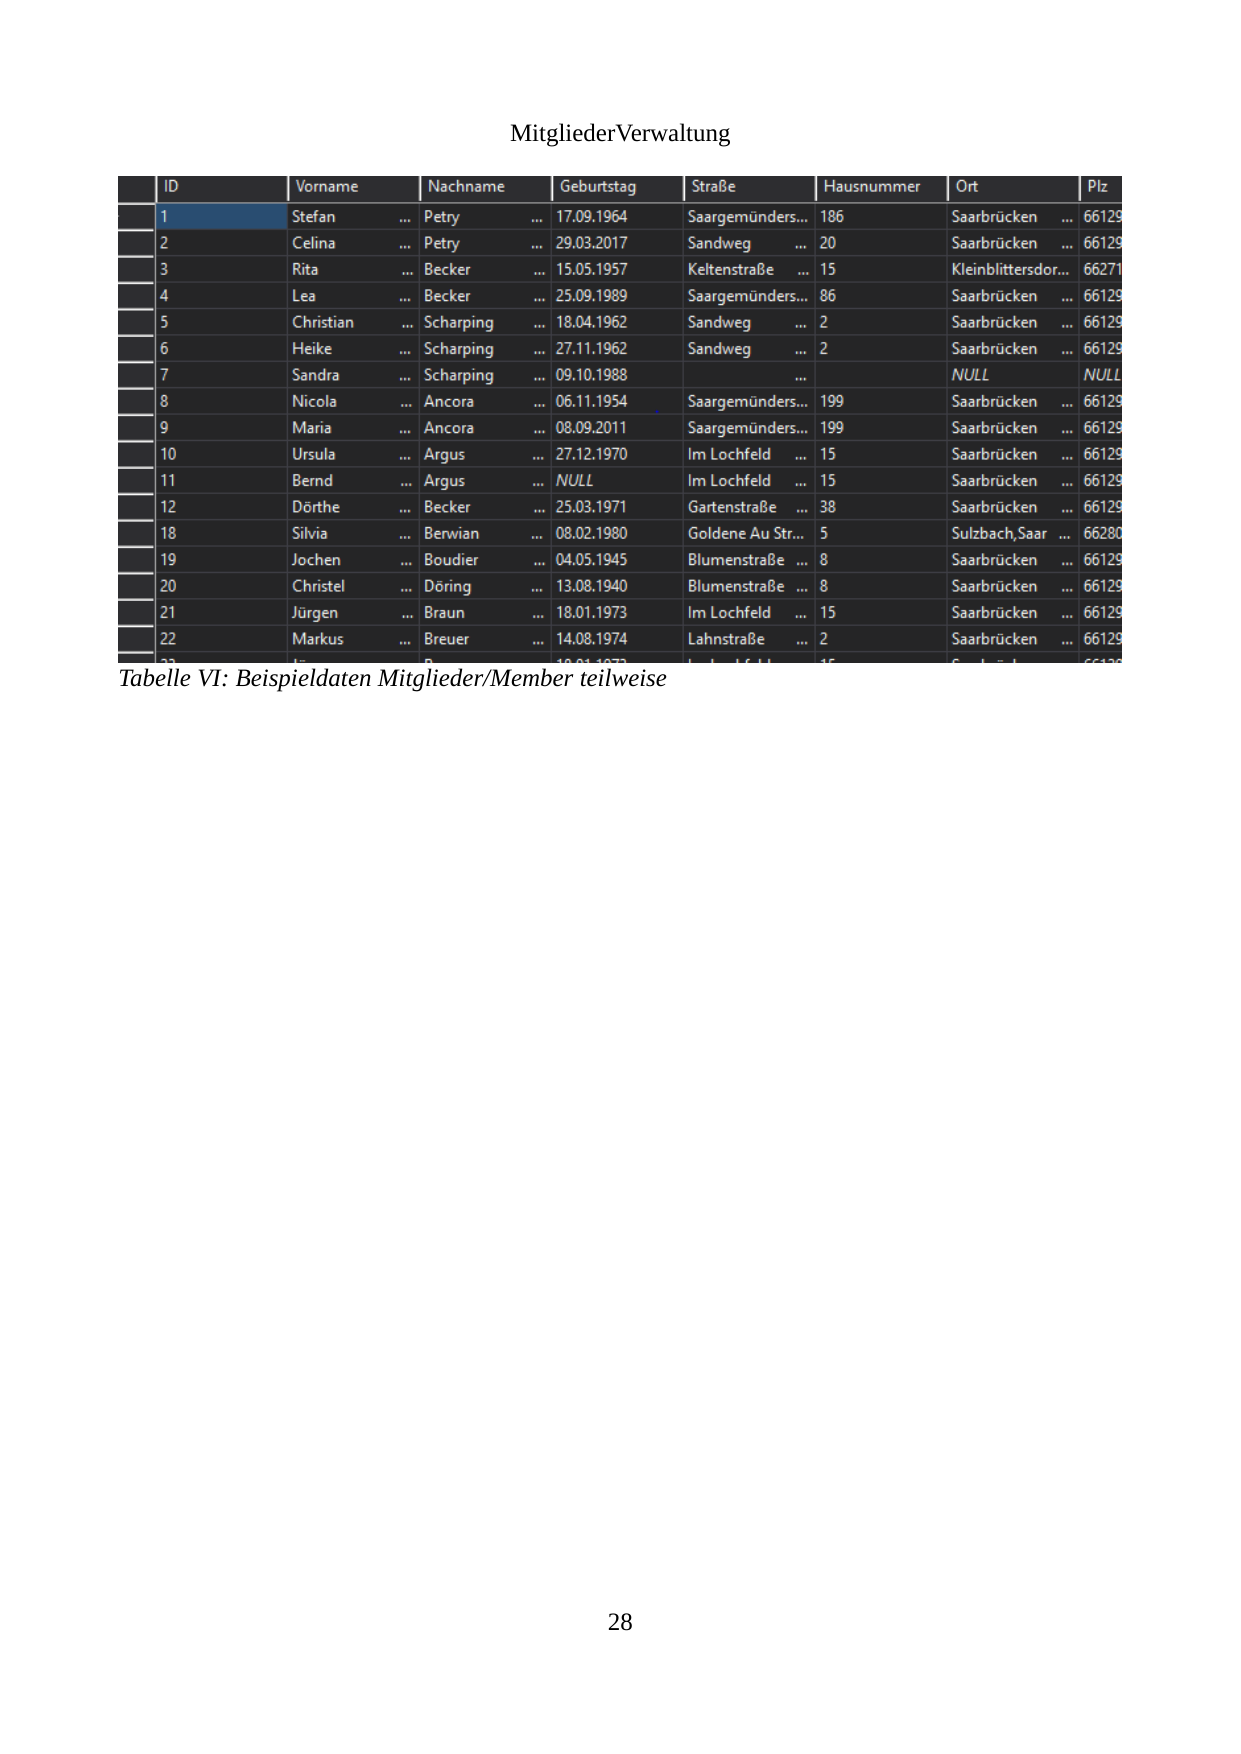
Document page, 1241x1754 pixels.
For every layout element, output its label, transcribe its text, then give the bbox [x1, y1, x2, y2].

text Tabelle VI: Beispieldaten Mitglieder/Member teilweise [118, 663, 1122, 692]
picture [118, 176, 1122, 663]
